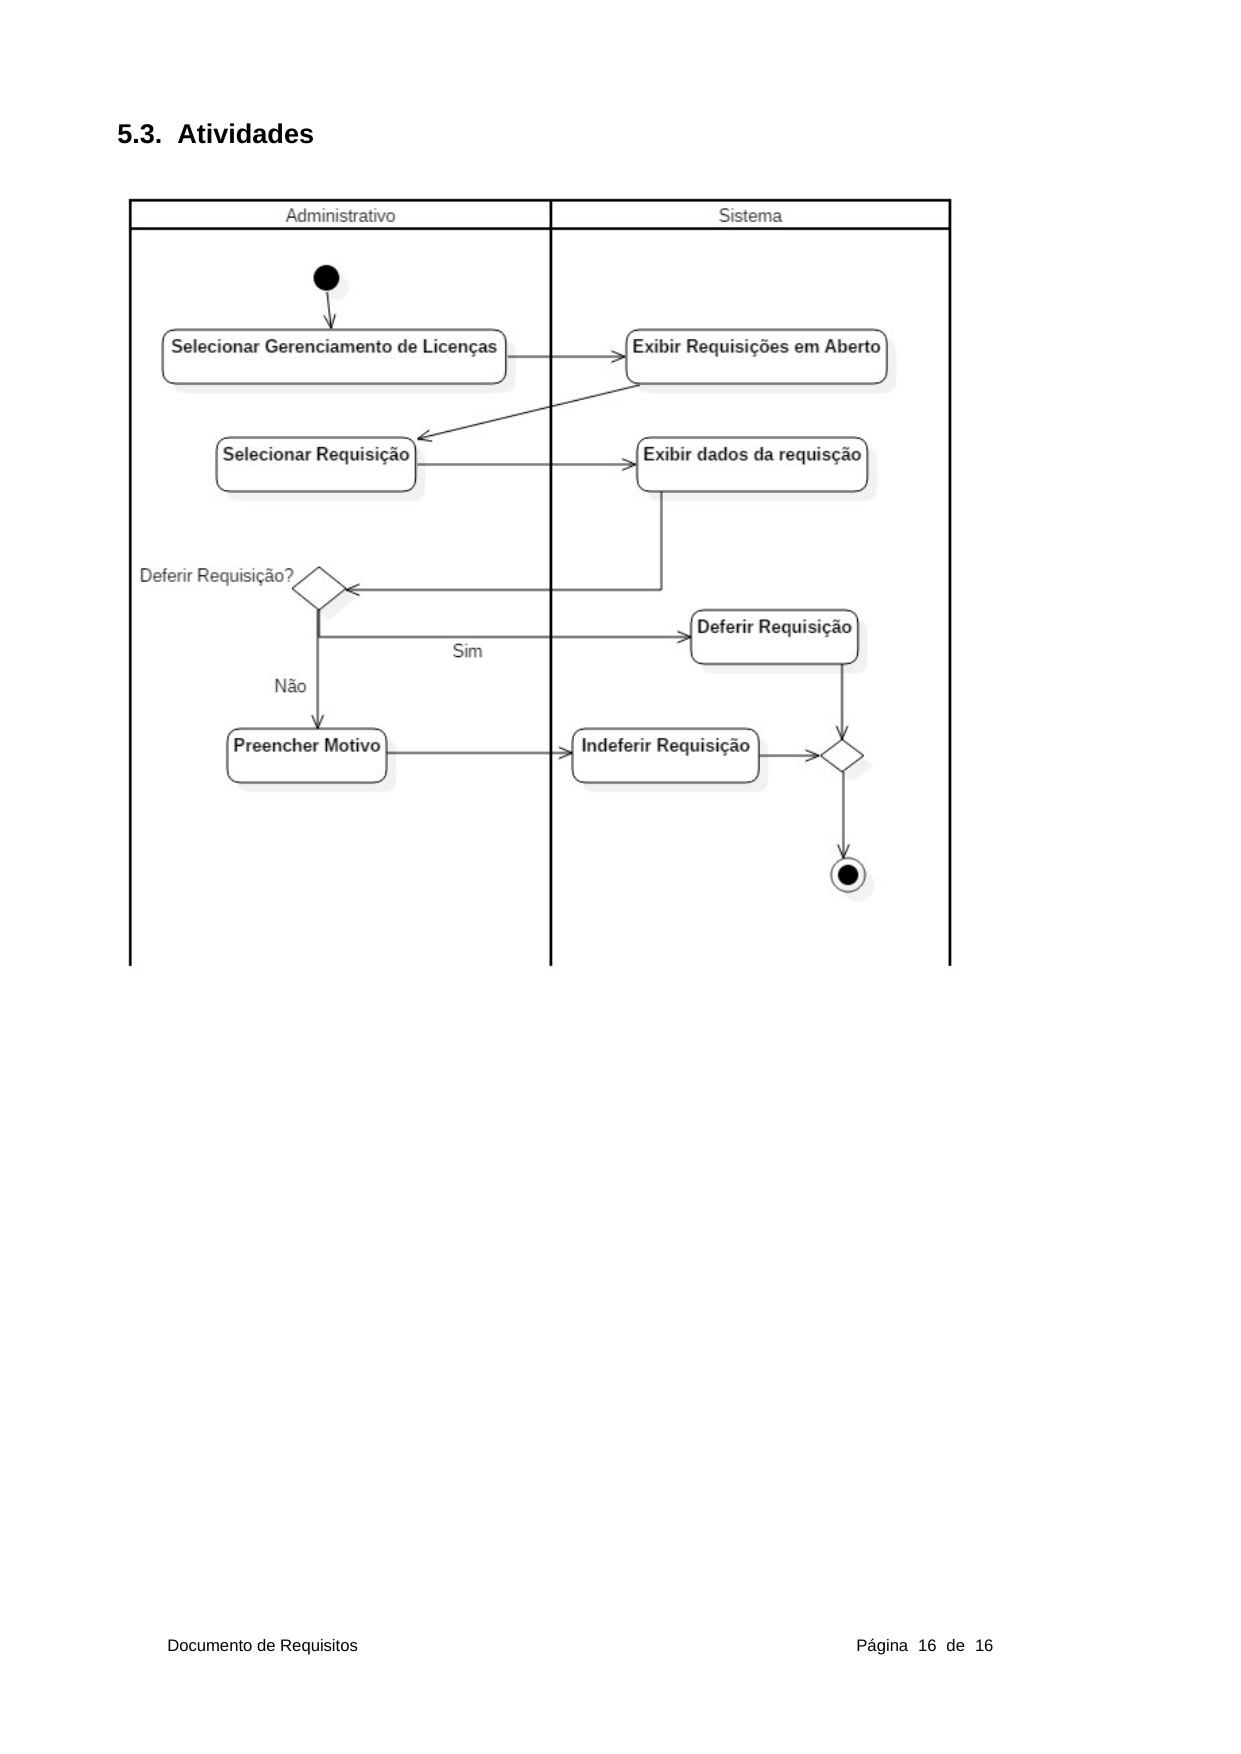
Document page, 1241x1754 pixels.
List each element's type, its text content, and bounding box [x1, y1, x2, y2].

subtitle Atividades [117, 118, 1003, 150]
picture [117, 187, 1004, 1020]
